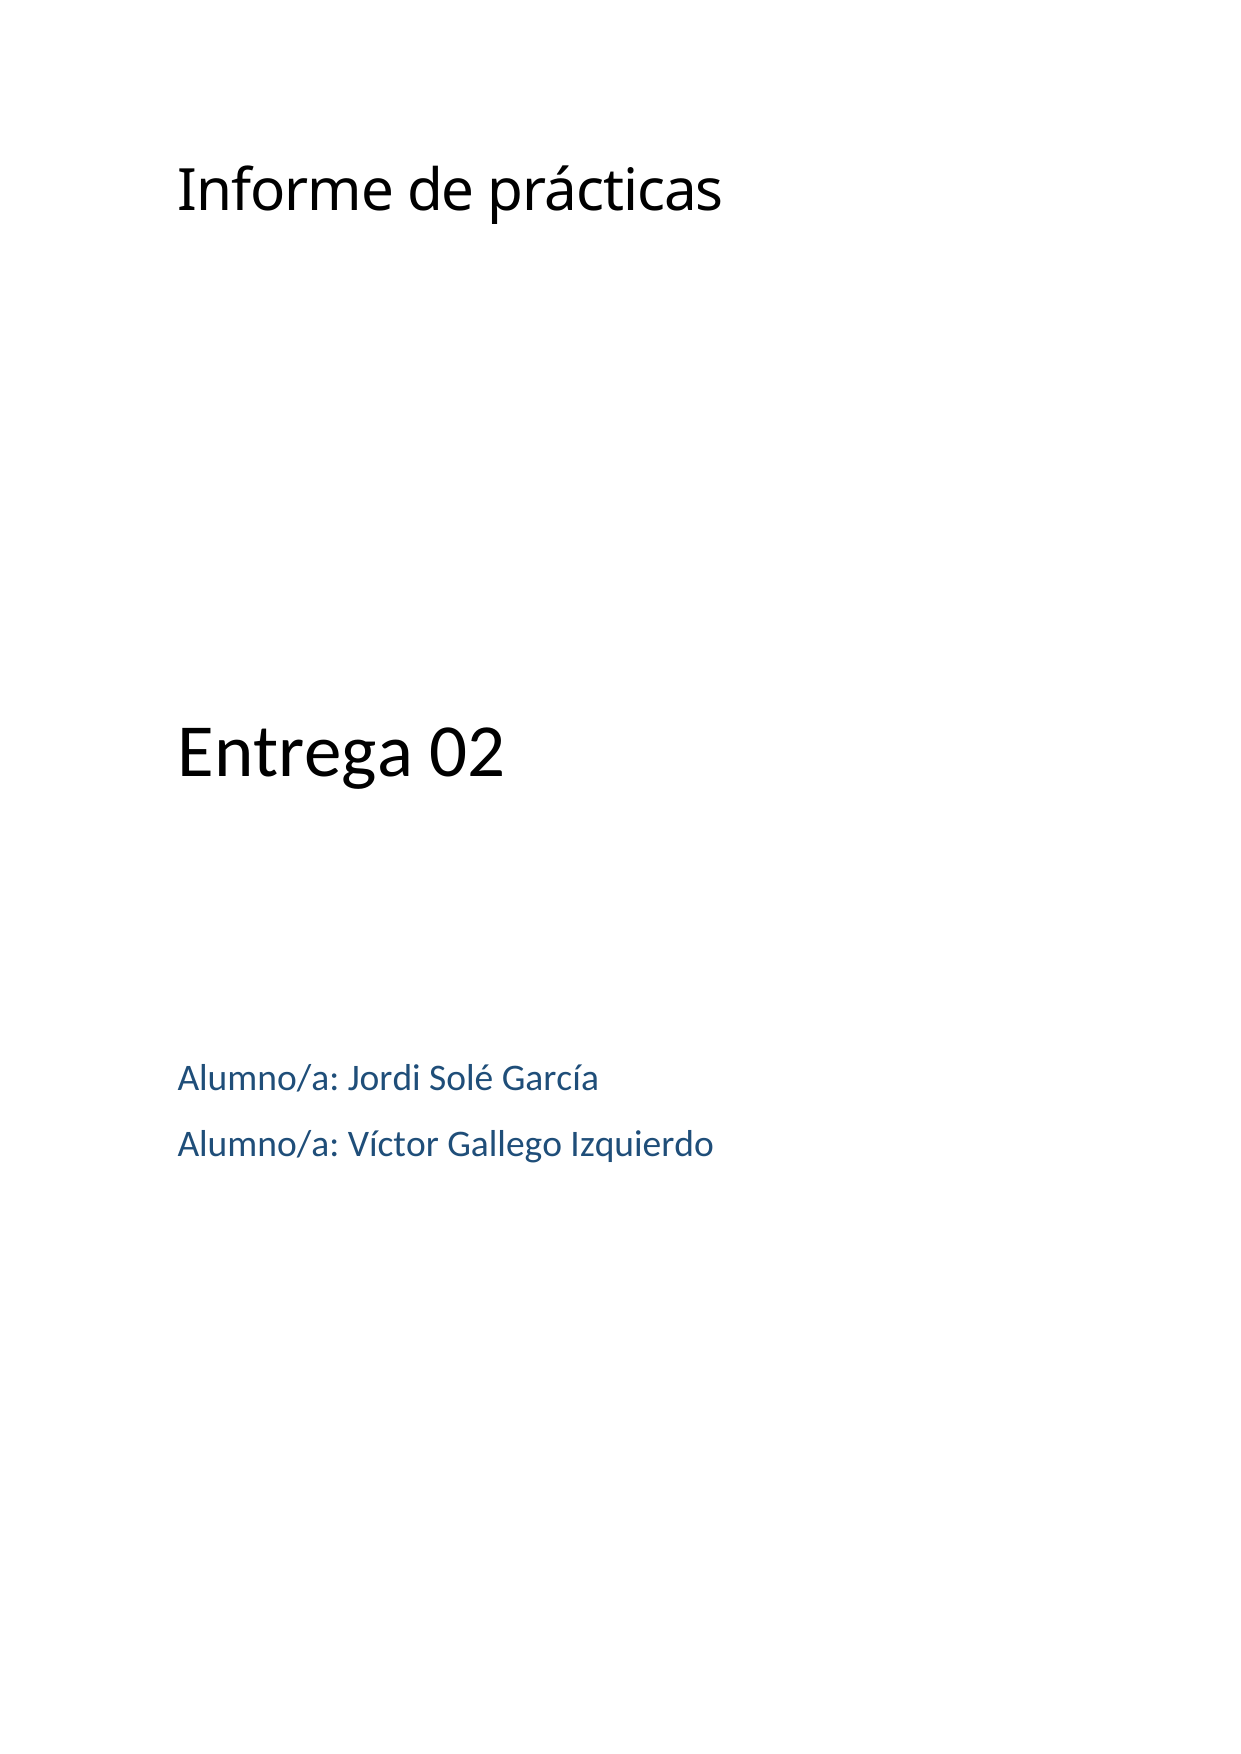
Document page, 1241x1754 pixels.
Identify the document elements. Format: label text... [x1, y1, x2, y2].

text Alumno/a: Víctor Gallego Izquierdo [177, 1120, 1063, 1166]
title Informe de prácticas [177, 148, 1063, 227]
text Entrega 02 [177, 704, 1063, 796]
text Alumno/a: Jordi Solé García [177, 1054, 1063, 1100]
